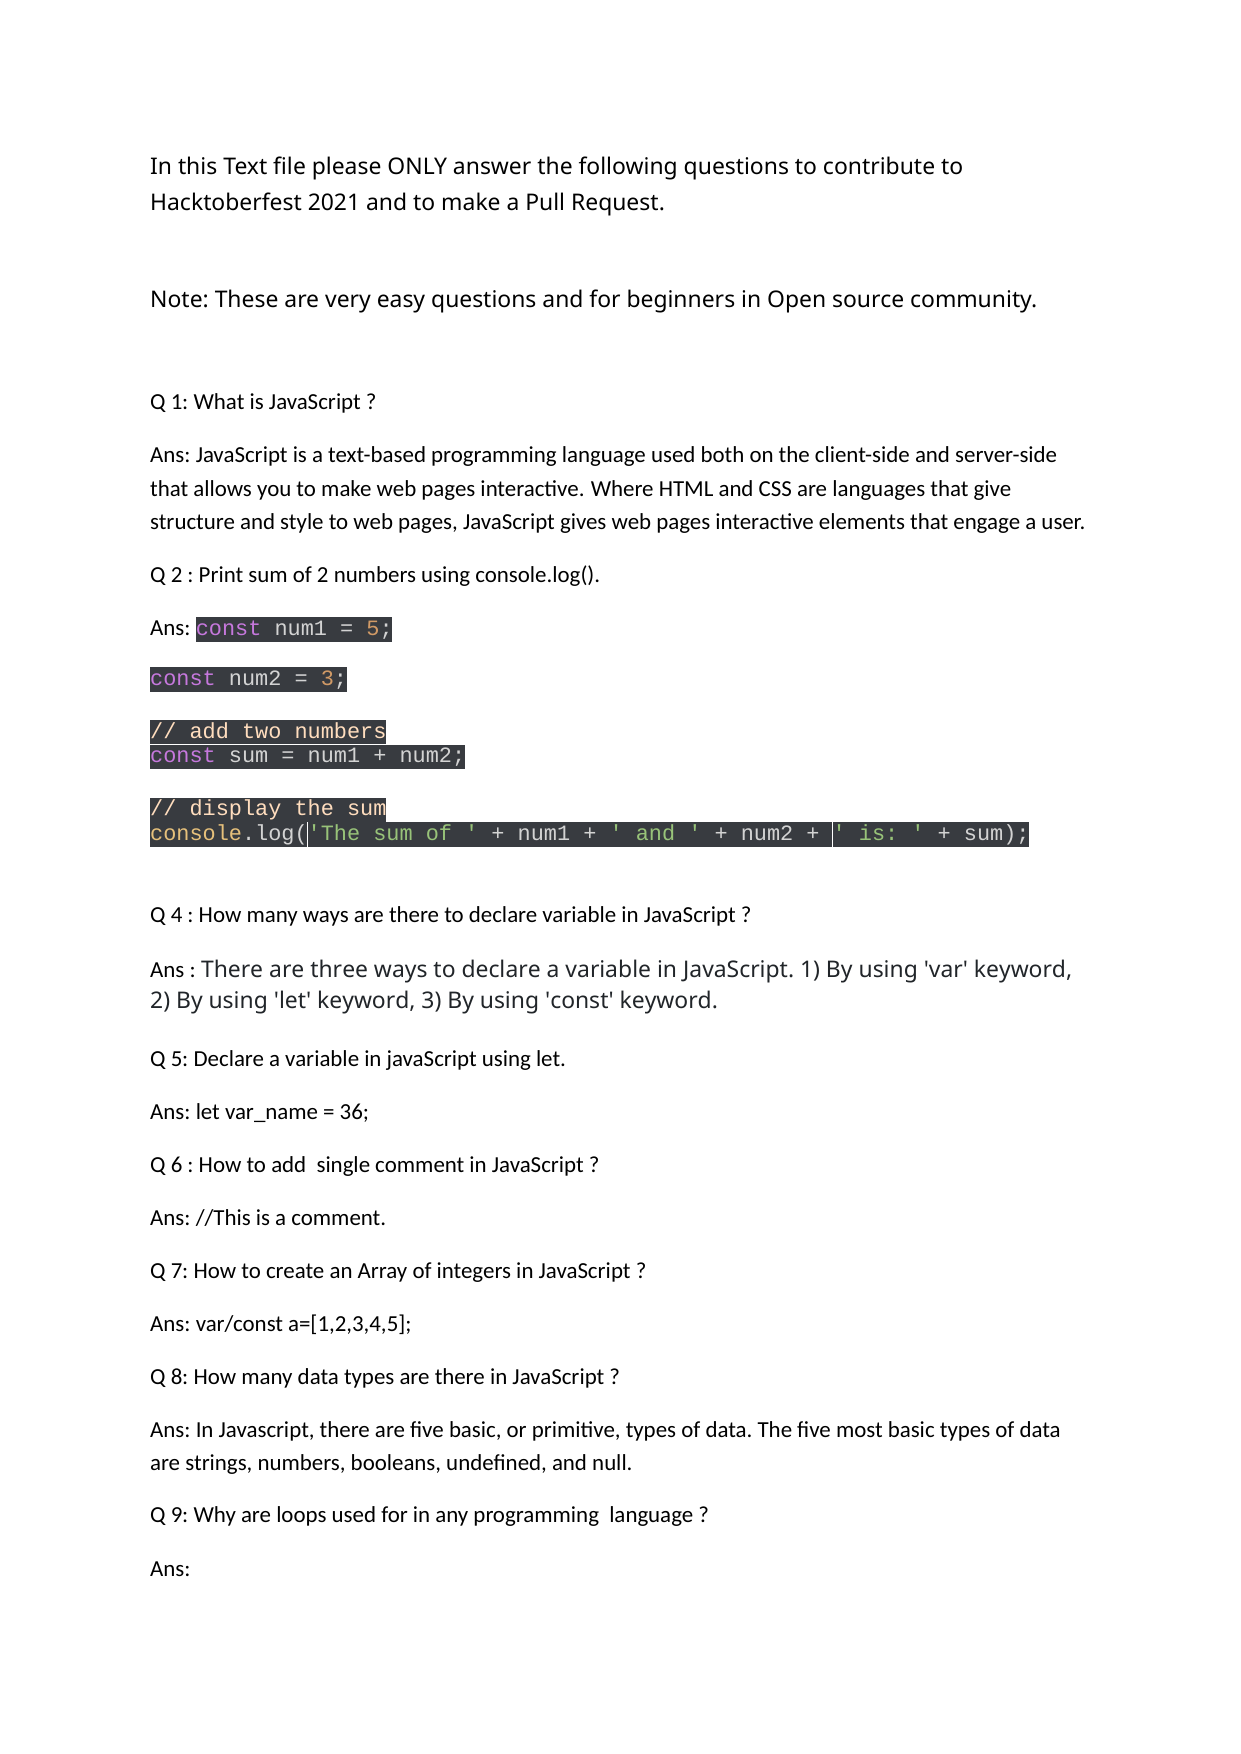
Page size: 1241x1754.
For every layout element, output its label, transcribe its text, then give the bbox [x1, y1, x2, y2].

text Ans: JavaScript is a text-based programming language used both on the client-side and server-side that allows you to make web pages interactive. Where HTML and CSS are languages that give structure and style to web pages, JavaScript gives web pages interactive elements that engage a user. [150, 440, 1090, 535]
text const sum = num1 + num2; [150, 744, 1090, 769]
text // display the sum [150, 797, 1090, 822]
text Ans: //This is a comment. [150, 1203, 1090, 1231]
text Ans: In Javascript, there are five basic, or primitive, types of data. The five most basic types of data are strings, numbers, booleans, undefined, and null. [150, 1415, 1090, 1476]
text Q 9: Why are loops used for in any programming language ? [150, 1501, 1090, 1529]
text Q 5: Declare a variable in javaScript using let. [150, 1044, 1090, 1072]
text Ans: let var_name = 36; [150, 1097, 1090, 1125]
text console.log('The sum of ' + num1 + ' and ' + num2 + ' is: ' + sum); [150, 822, 1090, 847]
text Q 8: How many data types are there in JavaScript ? [150, 1362, 1090, 1390]
text Q 7: How to create an Array of integers in JavaScript ? [150, 1256, 1090, 1284]
text Q 1: What is JavaScript ? [150, 387, 1090, 415]
text Q 4 : How many ways are there to declare variable in JavaScript ? [150, 900, 1090, 928]
text Ans: var/const a=[1,2,3,4,5]; [150, 1309, 1090, 1337]
text Q 2 : Print sum of 2 numbers using console.log(). [150, 560, 1090, 588]
text Ans: [150, 1554, 1090, 1582]
text Note: These are very easy questions and for beginners in Open source community. [150, 283, 1090, 314]
text In this Text file please ONLY answer the following questions to contribute to Hacktoberfest 2021 and to make a Pull Request. [150, 150, 1090, 217]
text Ans: const num1 = 5; [150, 613, 1090, 642]
text const num2 = 3; [150, 667, 1090, 692]
text Q 6 : How to add single comment in JavaScript ? [150, 1150, 1090, 1178]
text Ans : There are three ways to declare a variable in JavaScript. 1) By using 'var' keyword, 2) By using 'let' keyword, 3) By using 'const' keyword. [150, 953, 1090, 1016]
text // add two numbers [150, 720, 1090, 744]
